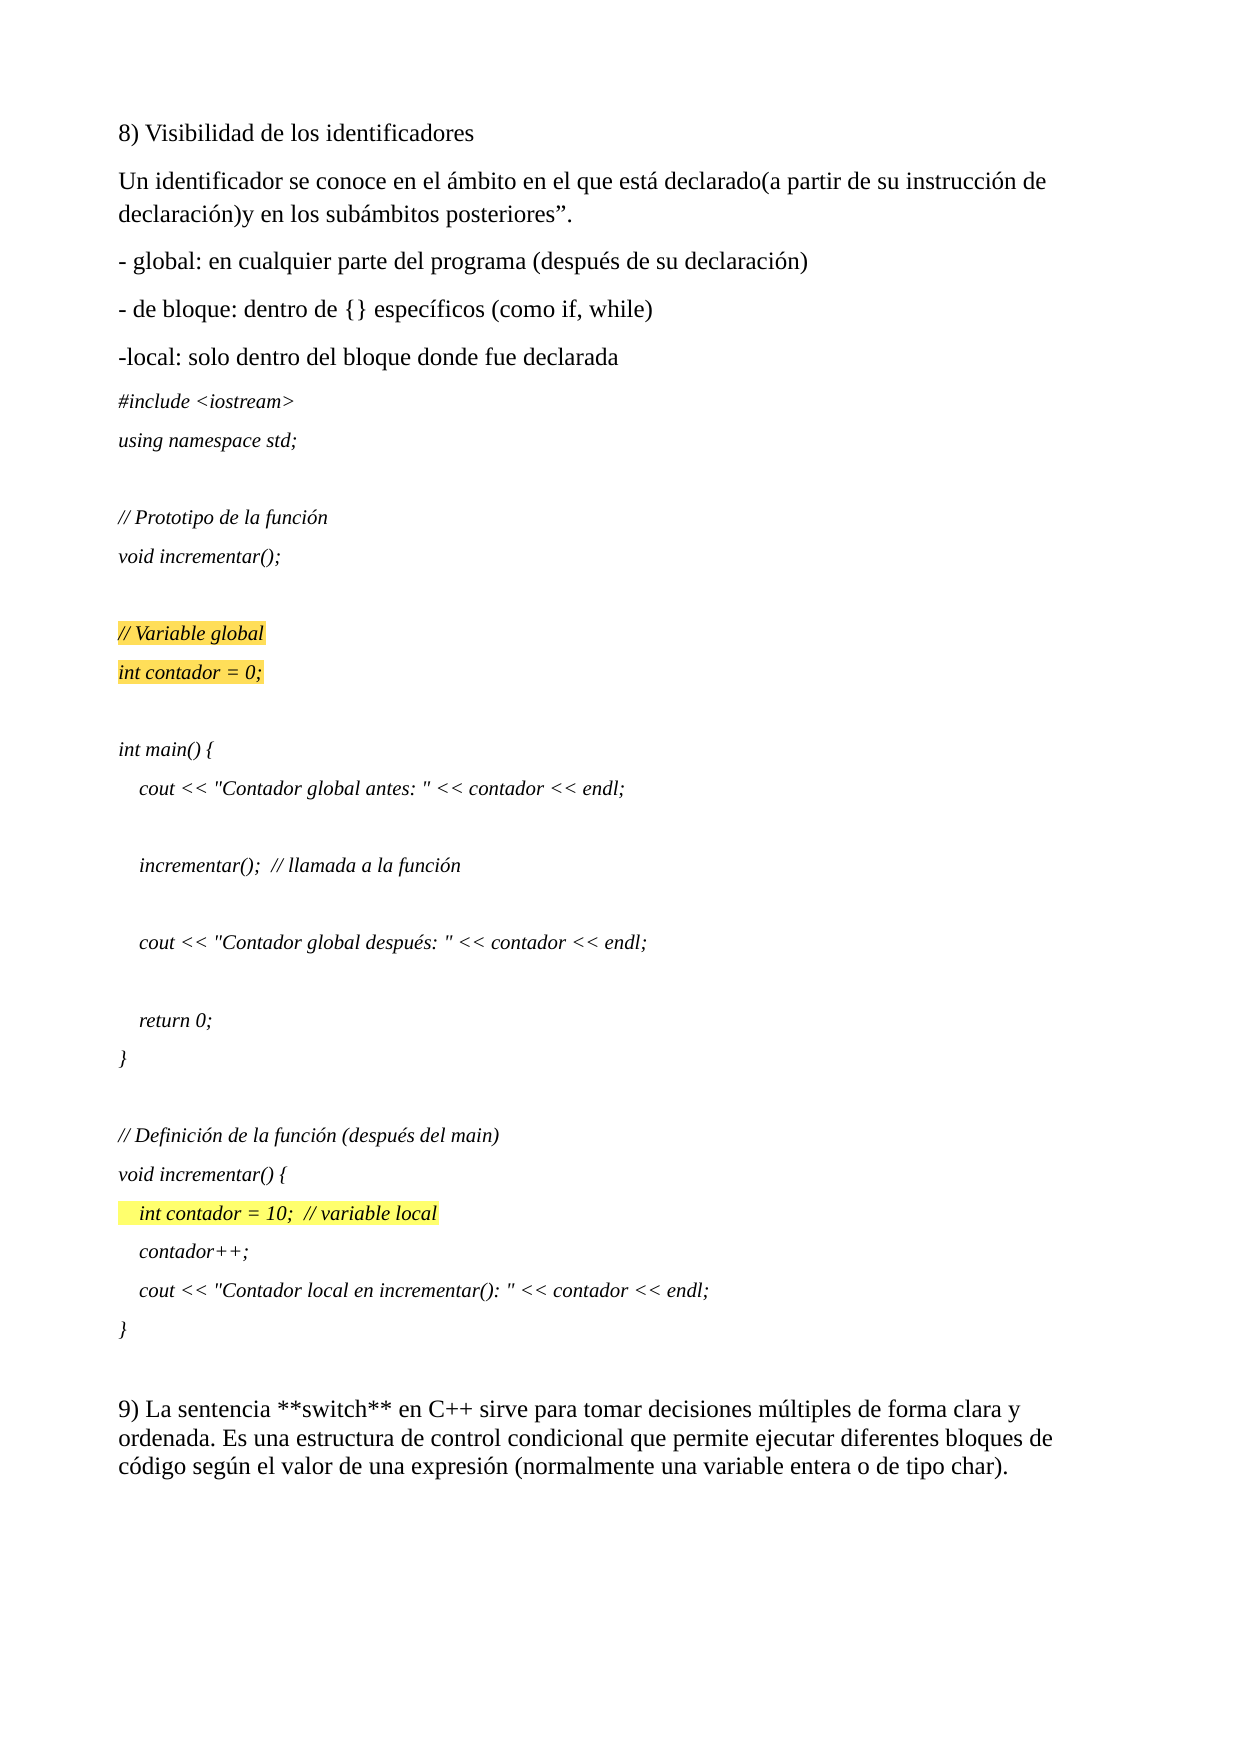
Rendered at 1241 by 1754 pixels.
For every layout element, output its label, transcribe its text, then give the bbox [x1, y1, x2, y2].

text } [118, 1317, 1122, 1341]
text // Prototipo de la función [118, 505, 1122, 529]
text int main() { [118, 737, 1122, 761]
text 8) Visibilidad de los identificadores [118, 118, 1122, 147]
text cout << "Contador global antes: " << contador << endl; [118, 776, 1122, 800]
text // Definición de la función (después del main) [118, 1123, 1122, 1147]
text void incrementar(); [118, 544, 1122, 568]
text using namespace std; [118, 428, 1122, 452]
text Un identificador se conoce en el ámbito en el que está declarado(a partir de su instrucción de declaración)y en los subámbitos posteriores”. [118, 166, 1122, 227]
text return 0; [118, 1007, 1122, 1032]
text #include <iostream> [118, 389, 1122, 413]
text incrementar(); // llamada a la función [118, 853, 1122, 877]
text } [118, 1046, 1122, 1070]
text cout << "Contador global después: " << contador << endl; [118, 930, 1122, 954]
text int contador = 0; [118, 660, 1122, 684]
text cout << "Contador local en incrementar(): " << contador << endl; [118, 1278, 1122, 1302]
text 9) La sentencia **switch** en C++ sirve para tomar decisiones múltiples de forma clara y ordenada. Es una estructura de control condicional que permite ejecutar diferentes bloques de código según el valor de una expresión (normalmente una variable entera o de tipo char). [118, 1394, 1122, 1480]
text -local: solo dentro del bloque donde fue declarada [118, 342, 1122, 370]
text // Variable global [118, 621, 1122, 645]
text contador++; [118, 1239, 1122, 1263]
text void incrementar() { [118, 1162, 1122, 1186]
text - de bloque: dentro de {} específicos (como if, while) [118, 294, 1122, 323]
text int contador = 10; // variable local [118, 1201, 1122, 1225]
text - global: en cualquier parte del programa (después de su declaración) [118, 246, 1122, 275]
